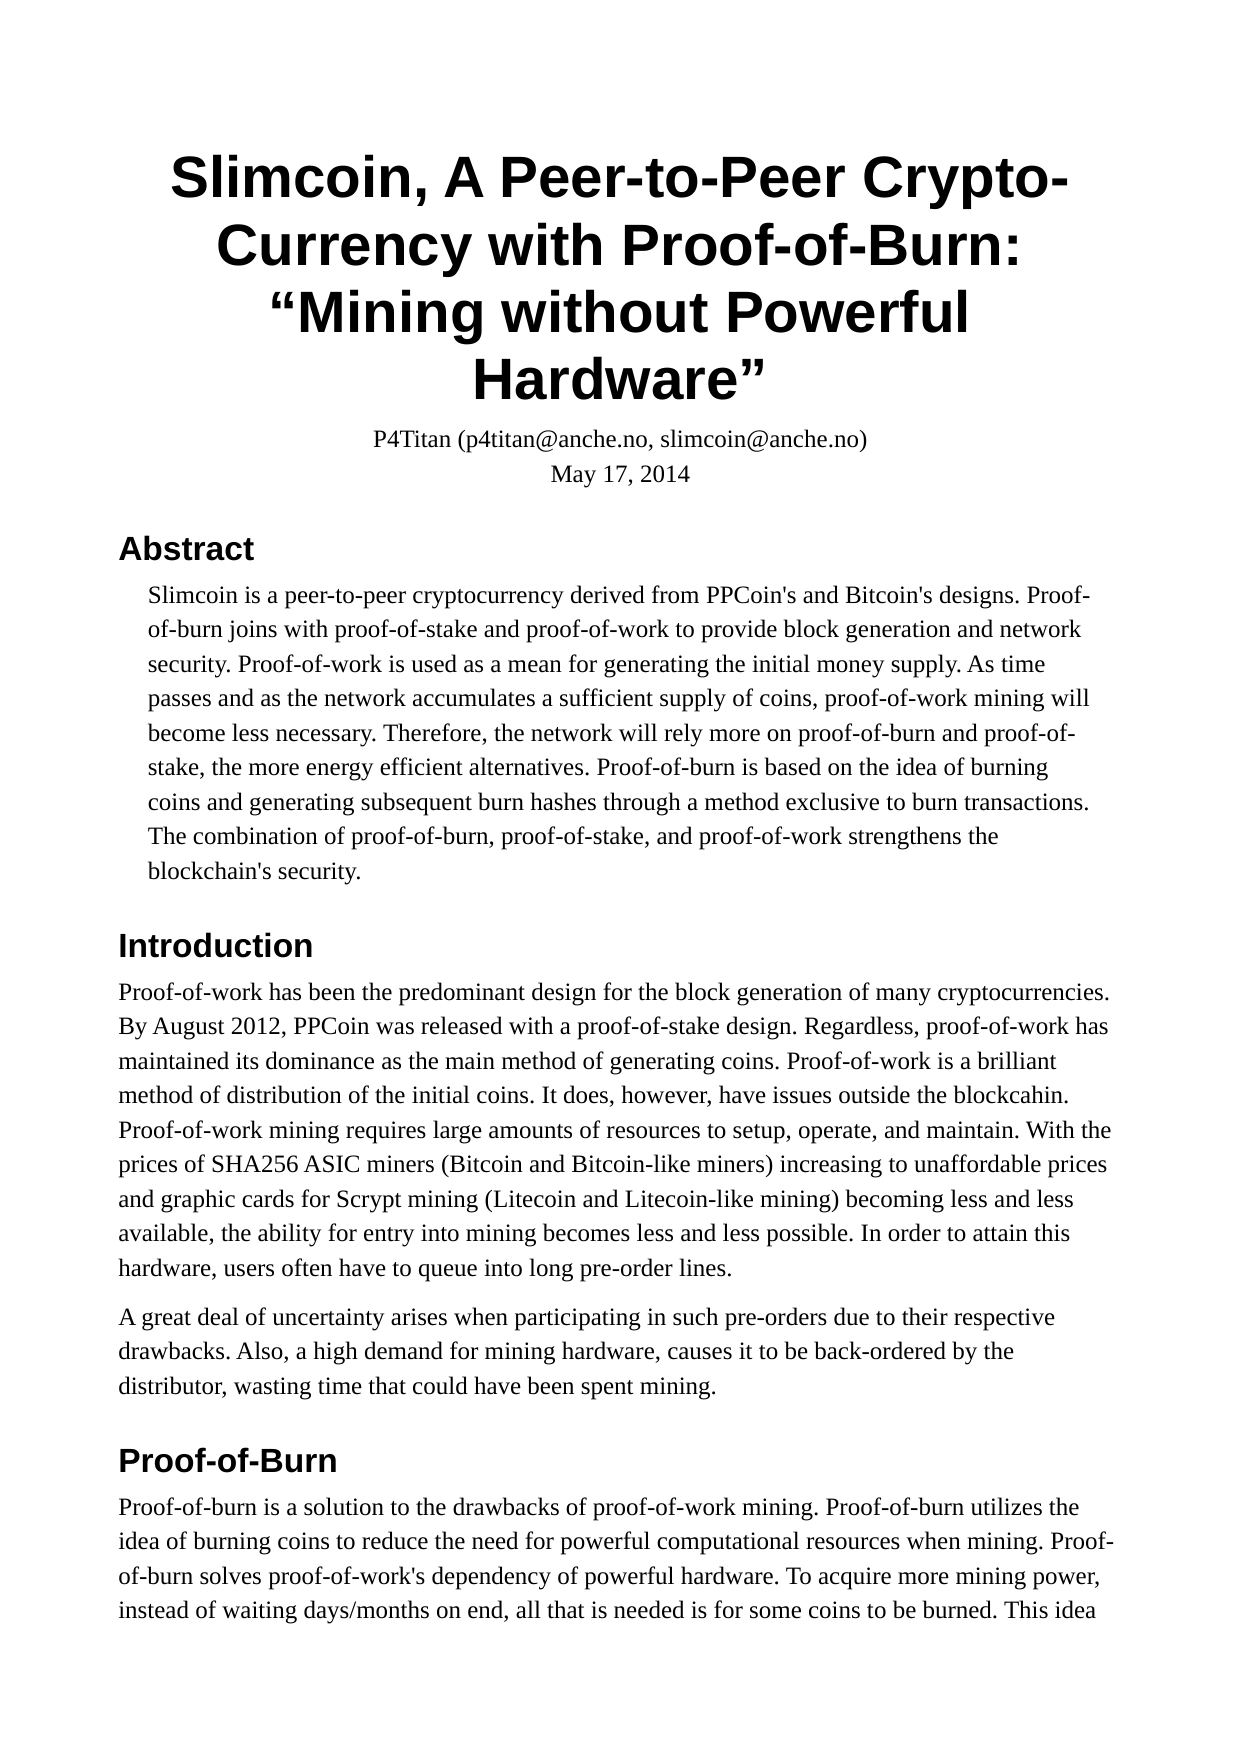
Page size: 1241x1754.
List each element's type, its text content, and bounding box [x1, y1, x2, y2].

text P4Titan (p4titan@anche.no, slimcoin@anche.no) [118, 424, 1122, 453]
subtitle Abstract [118, 529, 1122, 567]
text May 17, 2014 [118, 459, 1122, 488]
subtitle Introduction [118, 926, 1122, 964]
text A great deal of uncertainty arises when participating in such pre-orders due to their respective drawbacks. Also, a high demand for mining hardware, causes it to be back-ordered by the distributor, wasting time that could have been spent mining. [118, 1302, 1122, 1399]
text Proof-of-burn is a solution to the drawbacks of proof-of-work mining. Proof-of-burn utilizes the idea of burning coins to reduce the need for powerful computational resources when mining. Proof-of-burn solves proof-of-work's dependency of powerful hardware. To acquire more mining power, instead of waiting days/months on end, all that is needed is for some coins to be burned. This idea [118, 1492, 1122, 1624]
text Proof-of-work has been the predominant design for the block generation of many cryptocurrencies. By August 2012, PPCoin was released with a proof-of-stake design. Regardless, proof-of-work has maintained its dominance as the main method of generating coins. Proof-of-work is a brilliant method of distribution of the initial coins. It does, however, have issues outside the blockcahin. Proof-of-work mining requires large amounts of resources to setup, operate, and maintain. With the prices of SHA256 ASIC miners (Bitcoin and Bitcoin-like miners) increasing to unaffordable prices and graphic cards for Scrypt mining (Litecoin and Litecoin-like mining) becoming less and less available, the ability for entry into mining becomes less and less possible. In order to attain this hardware, users often have to queue into long pre-order lines. [118, 977, 1122, 1281]
text Slimcoin is a peer-to-peer cryptocurrency derived from PPCoin's and Bitcoin's designs. Proof-of-burn joins with proof-of-stake and proof-of-work to provide block generation and network security. Proof-of-work is used as a mean for generating the initial money supply. As time passes and as the network accumulates a sufficient supply of coins, proof-of-work mining will become less necessary. Therefore, the network will rely more on proof-of-burn and proof-of-stake, the more energy efficient alternatives. Proof-of-burn is based on the idea of burning coins and generating subsequent burn hashes through a method exclusive to burn transactions. The combination of proof-of-burn, proof-of-stake, and proof-of-work strengthens the blockchain's security. [148, 580, 1093, 884]
subtitle Proof-of-Burn [118, 1441, 1122, 1479]
title Slimcoin, A Peer-to-Peer Crypto-Currency with Proof-of-Burn: “Mining without Powerful Hardware” [118, 143, 1122, 411]
